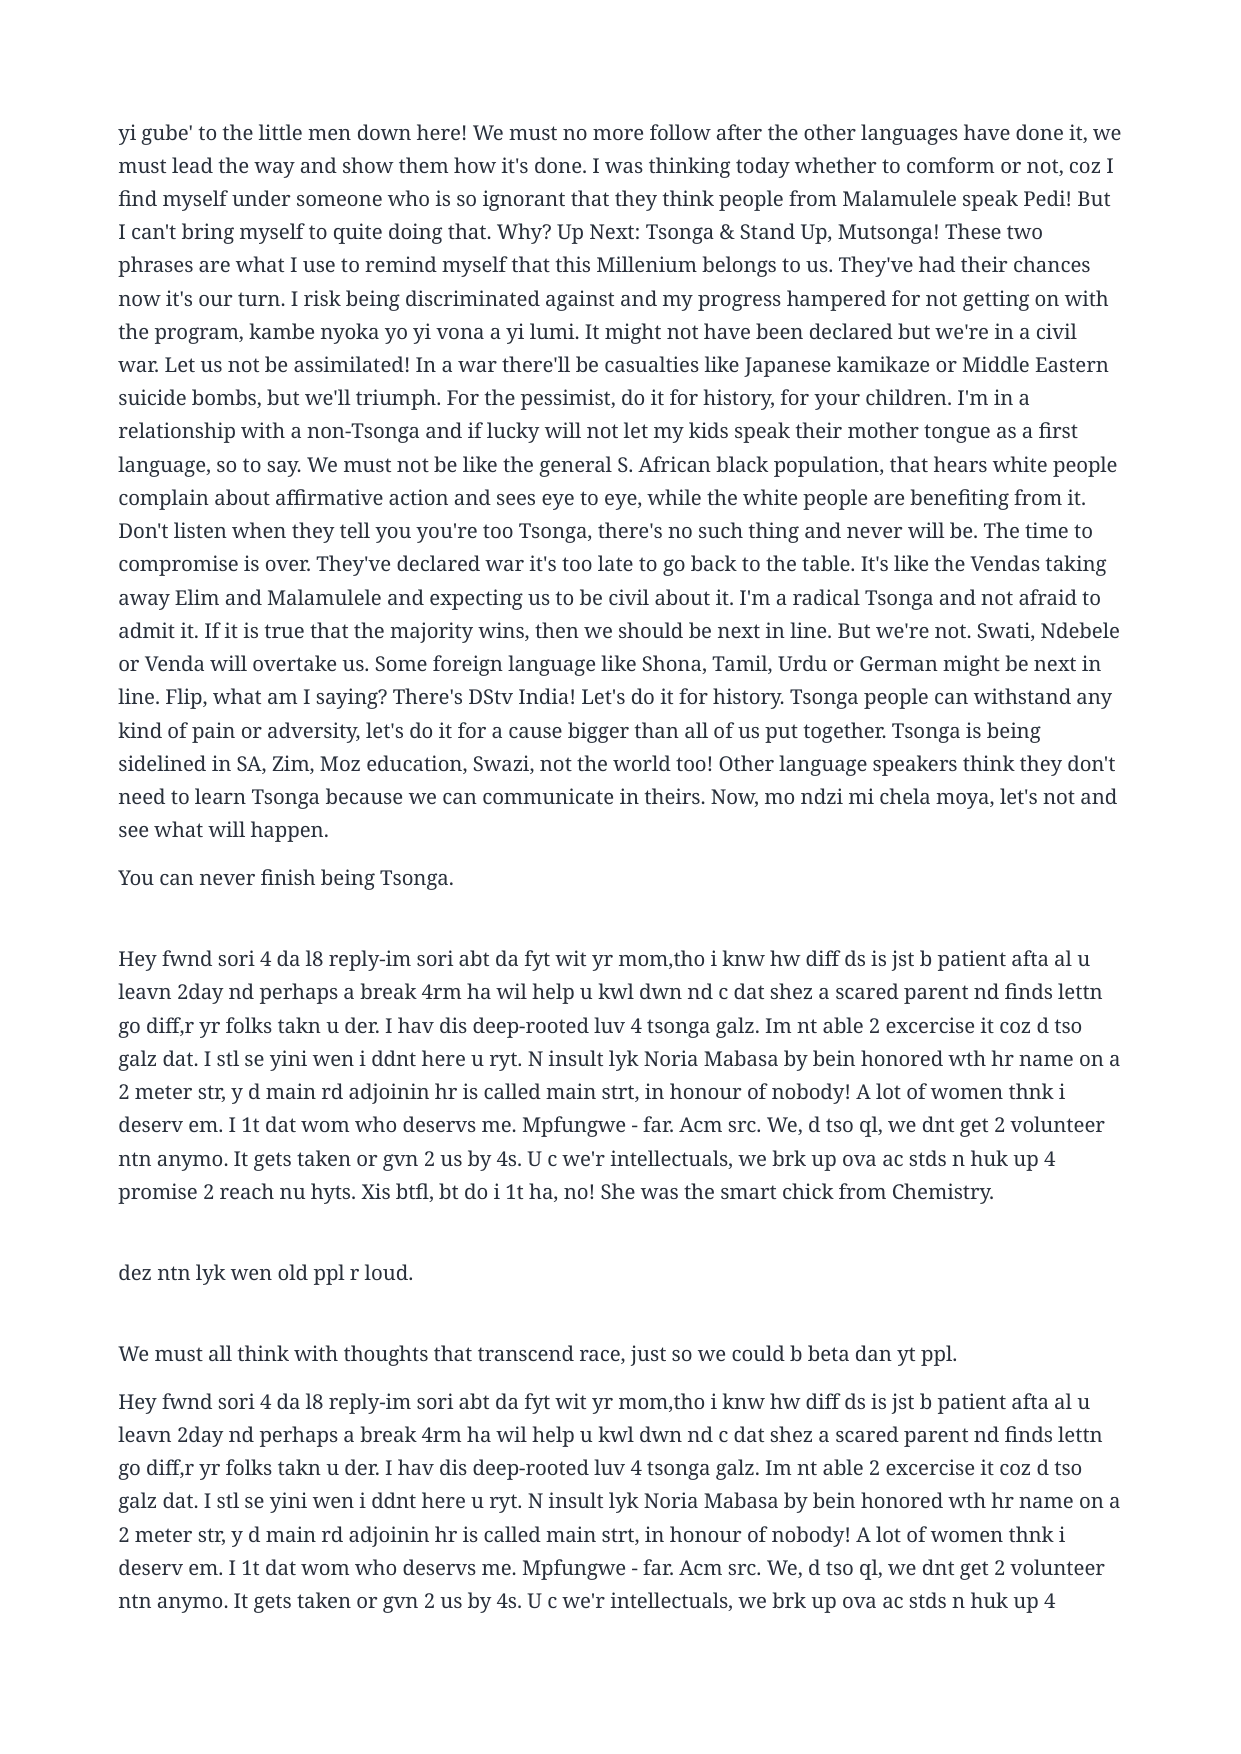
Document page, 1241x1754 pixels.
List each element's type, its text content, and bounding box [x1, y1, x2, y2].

text dez ntn lyk wen old ppl r loud. [118, 1225, 1122, 1286]
text yi gube' to the little men down here! We must no more follow after the other languages have done it, we must lead the way and show them how it's done. I was thinking today whether to comform or not, coz I find myself under someone who is so ignorant that they think people from Malamulele speak Pedi! But I can't bring myself to quite doing that. Why? Up Next: Tsonga & Stand Up, Mutsonga! These two phrases are what I use to remind myself that this Millenium belongs to us. They've had their chances now it's our turn. I risk being discriminated against and my progress hampered for not getting on with the program, kambe nyoka yo yi vona a yi lumi. It might not have been declared but we're in a civil war. Let us not be assimilated! In a war there'll be casualties like Japanese kamikaze or Middle Eastern suicide bombs, but we'll triumph. For the pessimist, do it for history, for your children. I'm in a relationship with a non-Tsonga and if lucky will not let my kids speak their mother tongue as a first language, so to say. We must not be like the general S. African black population, that hears white people complain about affirmative action and sees eye to eye, while the white people are benefiting from it. Don't listen when they tell you you're too Tsonga, there's no such thing and never will be. The time to compromise is over. They've declared war it's too late to go back to the table. It's like the Vendas taking away Elim and Malamulele and expecting us to be civil about it. I'm a radical Tsonga and not afraid to admit it. If it is true that the majority wins, then we should be next in line. But we're not. Swati, Ndebele or Venda will overtake us. Some foreign language like Shona, Tamil, Urdu or German might be next in line. Flip, what am I saying? There's DStv India! Let's do it for history. Tsonga people can withstand any kind of pain or adversity, let's do it for a cause bigger than all of us put together. Tsonga is being sidelined in SA, Zim, Moz education, Swazi, not the world too! Other language speakers think they don't need to learn Tsonga because we can communicate in theirs. Now, mo ndzi mi chela moya, let's not and see what will happen. [118, 118, 1122, 844]
text You can never finish being Tsonga. [118, 864, 1122, 891]
text We must all think with thoughts that transcend race, just so we could b beta dan yt ppl. [118, 1306, 1122, 1367]
text Hey fwnd sori 4 da l8 reply-im sori abt da fyt wit yr mom,tho i knw hw diff ds is jst b patient afta al u leavn 2day nd perhaps a break 4rm ha wil help u kwl dwn nd c dat shez a scared parent nd finds lettn go diff,r yr folks takn u der. I hav dis deep-rooted luv 4 tsonga galz. Im nt able 2 excercise it coz d tso galz dat. I stl se yini wen i ddnt here u ryt. N insult lyk Noria Mabasa by bein honored wth hr name on a 2 meter str, y d main rd adjoinin hr is called main strt, in honour of nobody! A lot of women thnk i deserv em. I 1t dat wom who deservs me. Mpfungwe - far. Acm src. We, d tso ql, we dnt get 2 volunteer ntn anymo. It gets taken or gvn 2 us by 4s. U c we'r intellectuals, we brk up ova ac stds n huk up 4 promise 2 reach nu hyts. Xis btfl, bt do i 1t ha, no! She was the smart chick from Chemistry. [118, 912, 1122, 1205]
text Hey fwnd sori 4 da l8 reply-im sori abt da fyt wit yr mom,tho i knw hw diff ds is jst b patient afta al u leavn 2day nd perhaps a break 4rm ha wil help u kwl dwn nd c dat shez a scared parent nd finds lettn go diff,r yr folks takn u der. I hav dis deep-rooted luv 4 tsonga galz. Im nt able 2 excercise it coz d tso galz dat. I stl se yini wen i ddnt here u ryt. N insult lyk Noria Mabasa by bein honored wth hr name on a 2 meter str, y d main rd adjoinin hr is called main strt, in honour of nobody! A lot of women thnk i deserv em. I 1t dat wom who deservs me. Mpfungwe - far. Acm src. We, d tso ql, we dnt get 2 volunteer ntn anymo. It gets taken or gvn 2 us by 4s. U c we'r intellectuals, we brk up ova ac stds n huk up 4 [118, 1387, 1122, 1614]
